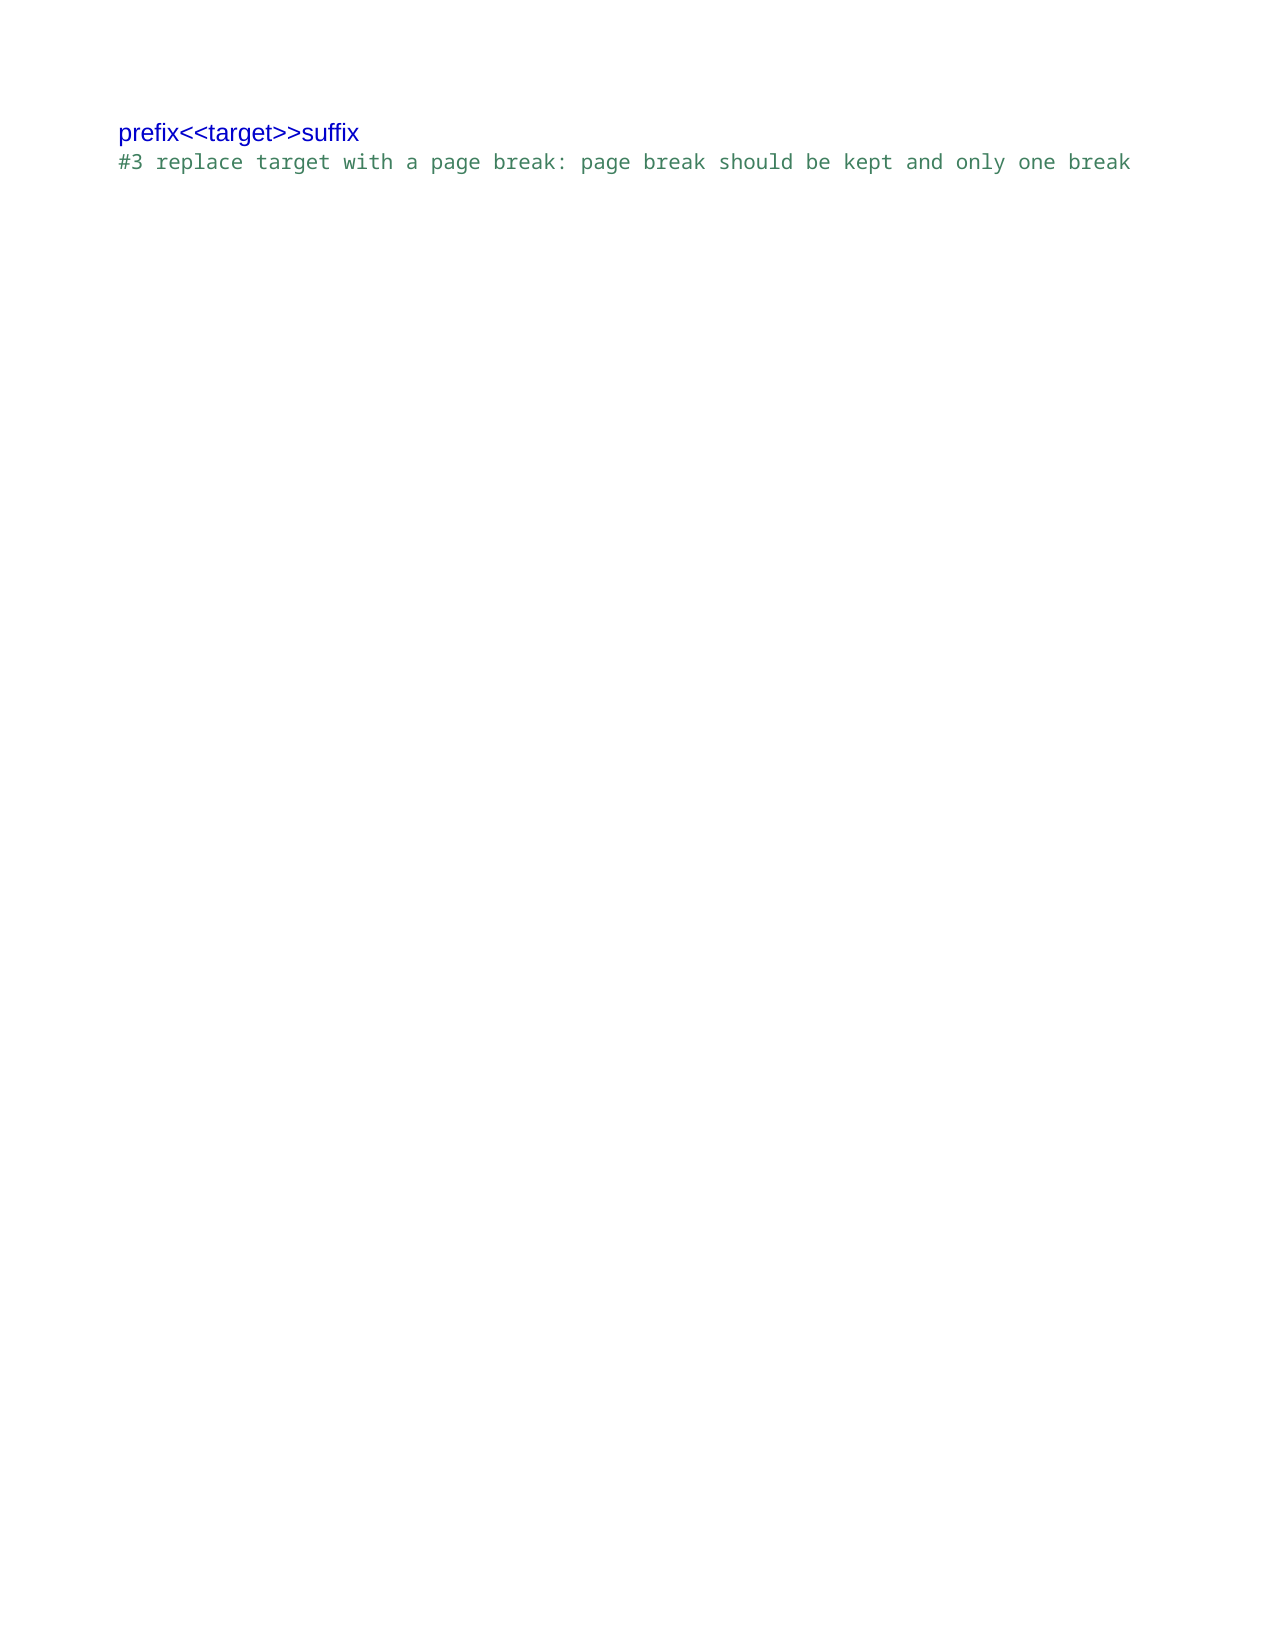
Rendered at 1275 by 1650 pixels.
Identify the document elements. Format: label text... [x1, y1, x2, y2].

text prefix<<target>>suffix [118, 118, 1157, 147]
text #3 replace target with a page break: page break should be kept and only one break [118, 147, 1157, 175]
